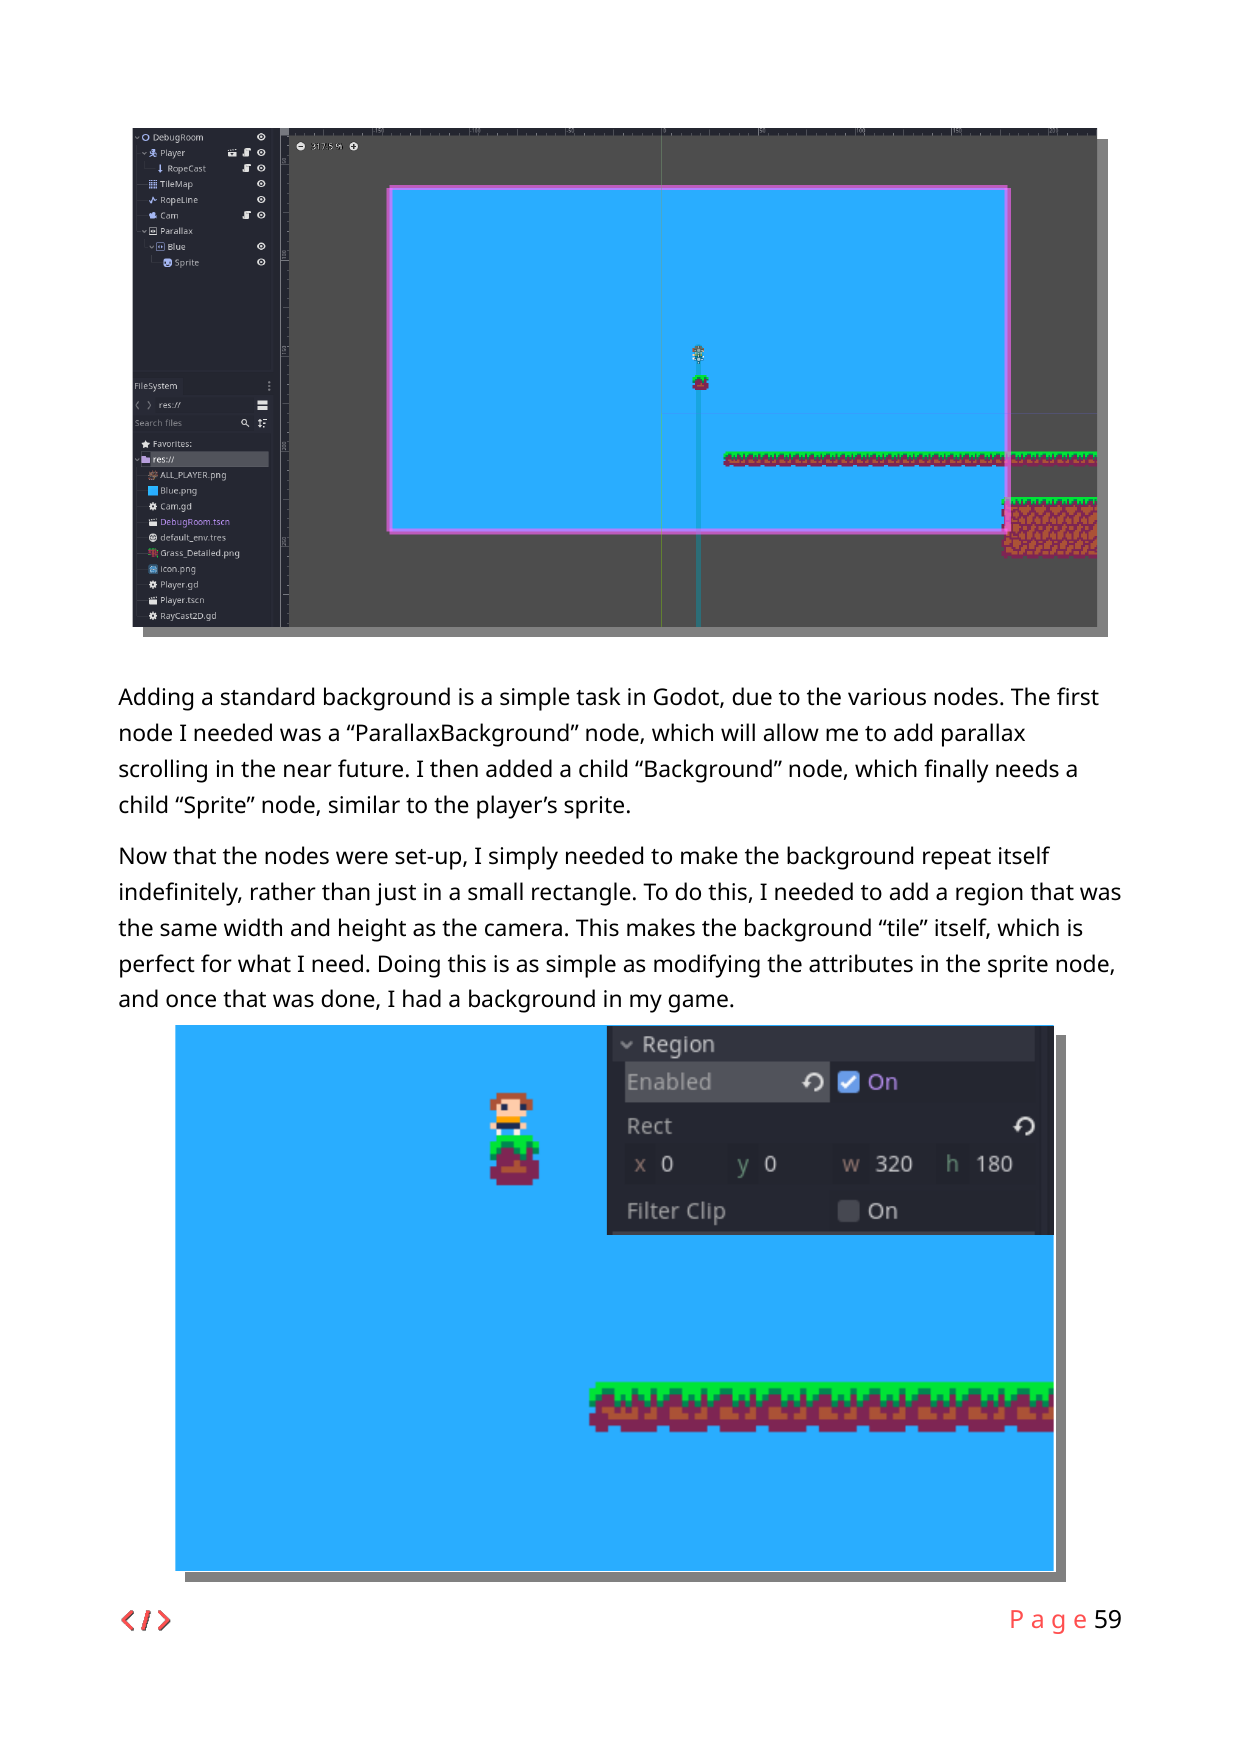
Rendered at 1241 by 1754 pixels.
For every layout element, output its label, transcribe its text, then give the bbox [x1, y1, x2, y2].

text Adding a standard background is a simple task in Godot, due to the various nodes. The first node I needed was a “ParallaxBackground” node, which will allow me to add parallax scrolling in the near future. I then added a child “Background” node, which finally needs a child “Sprite” node, similar to the player’s sprite. [118, 118, 1122, 820]
picture [219, 1025, 1057, 1572]
picture [132, 128, 1098, 627]
text Now that the nodes were set-up, I simply needed to make the background repeat itself indefinitely, rather than just in a small rectangle. To do this, I needed to add a region that was the same width and height as the camera. This makes the background “tile” itself, which is perfect for what I need. Doing this is as simple as modifying the attributes in the sprite node, and once that was done, I had a background in my game. [118, 840, 1122, 1015]
picture [116, 1591, 175, 1649]
